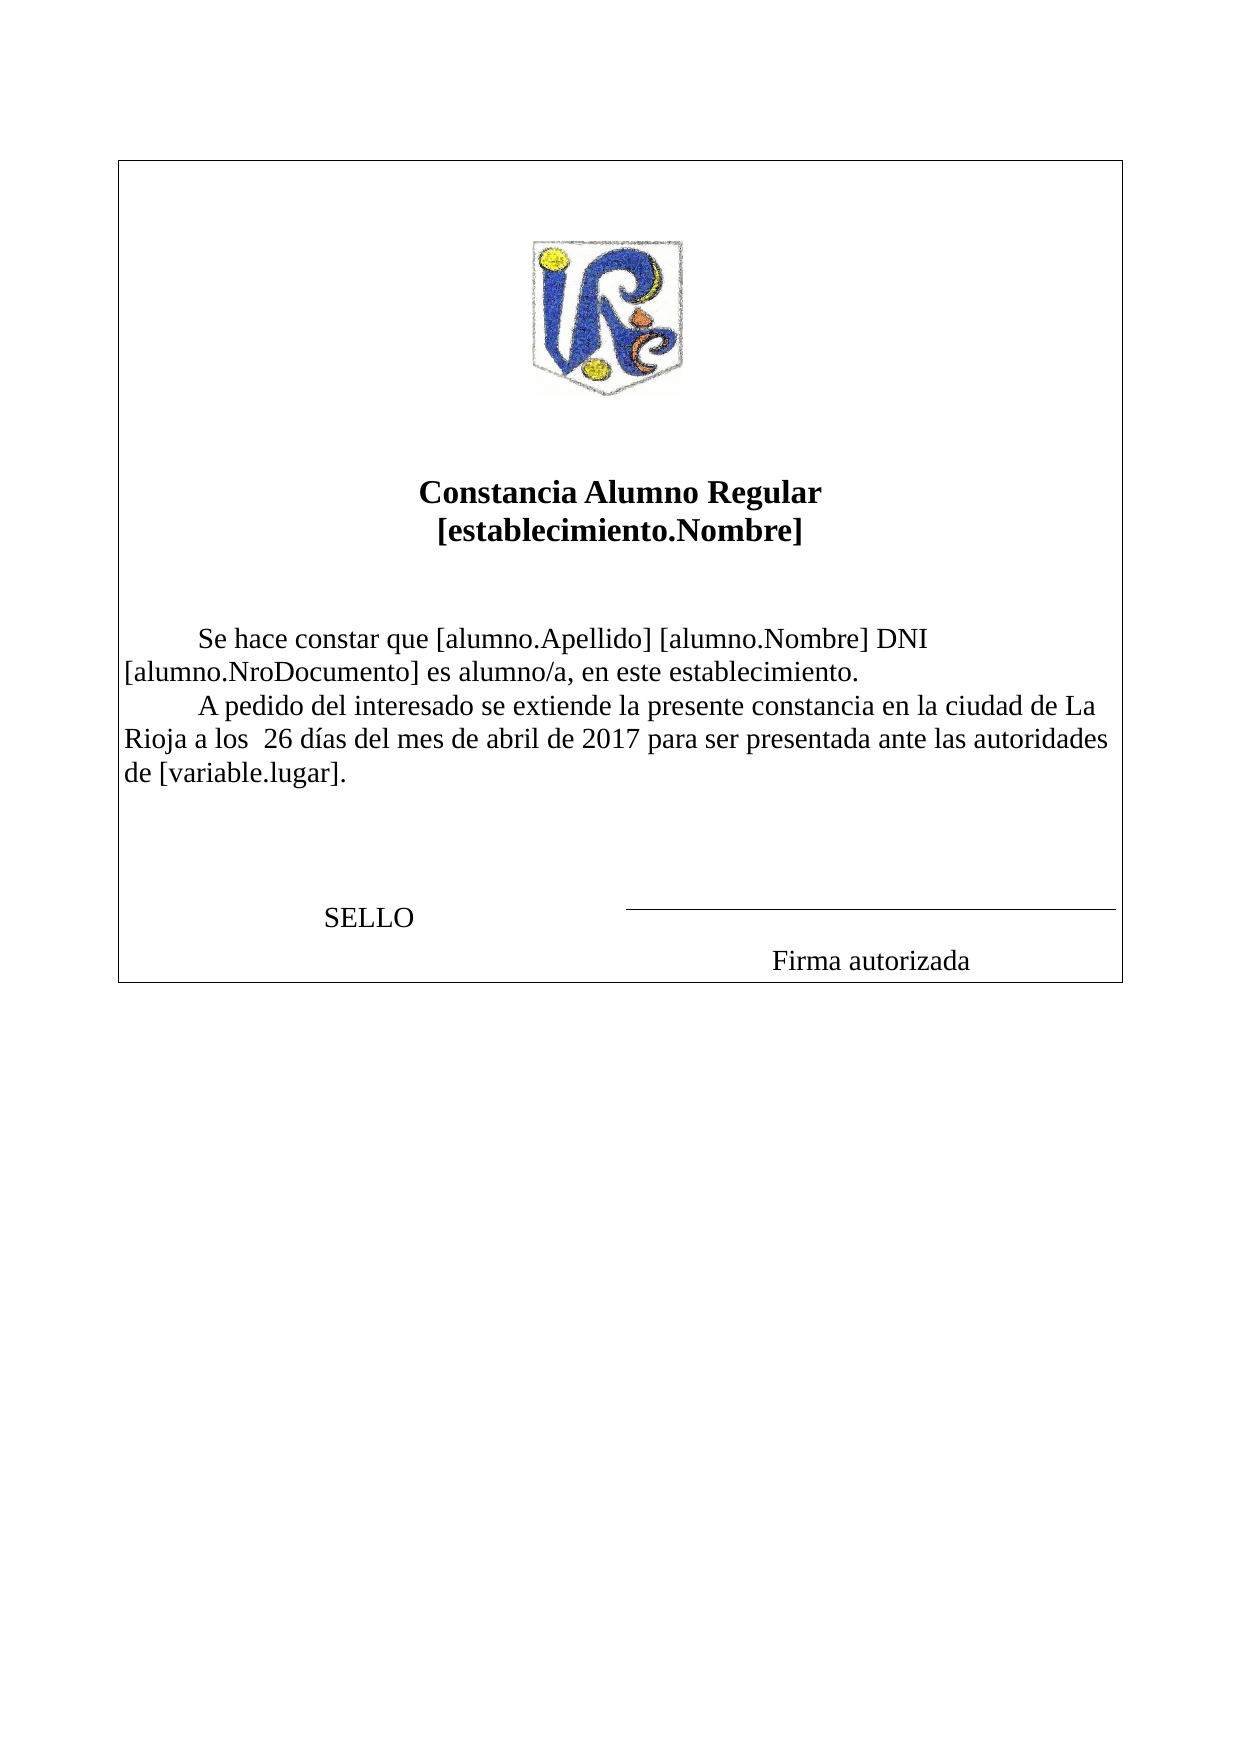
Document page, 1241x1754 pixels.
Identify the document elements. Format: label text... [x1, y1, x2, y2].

table_cell Firma autorizada [620, 828, 1122, 982]
picture [532, 241, 684, 398]
table_header Constancia Alumno Regular [establecimiento.Nombre] Se hace constar que [alumno.Apellido] [alumno.Nombre] DNI [alumno.NroDocumento] es alumno/a, en este establecimiento. A pedido del interesado se extiende la presente constancia en la ciudad de La Rioja a los 26 días del mes de abril de 2017 para ser presentada ante las autoridades de [variable.lugar]. [119, 161, 1122, 828]
table_cell SELLO [119, 828, 620, 982]
